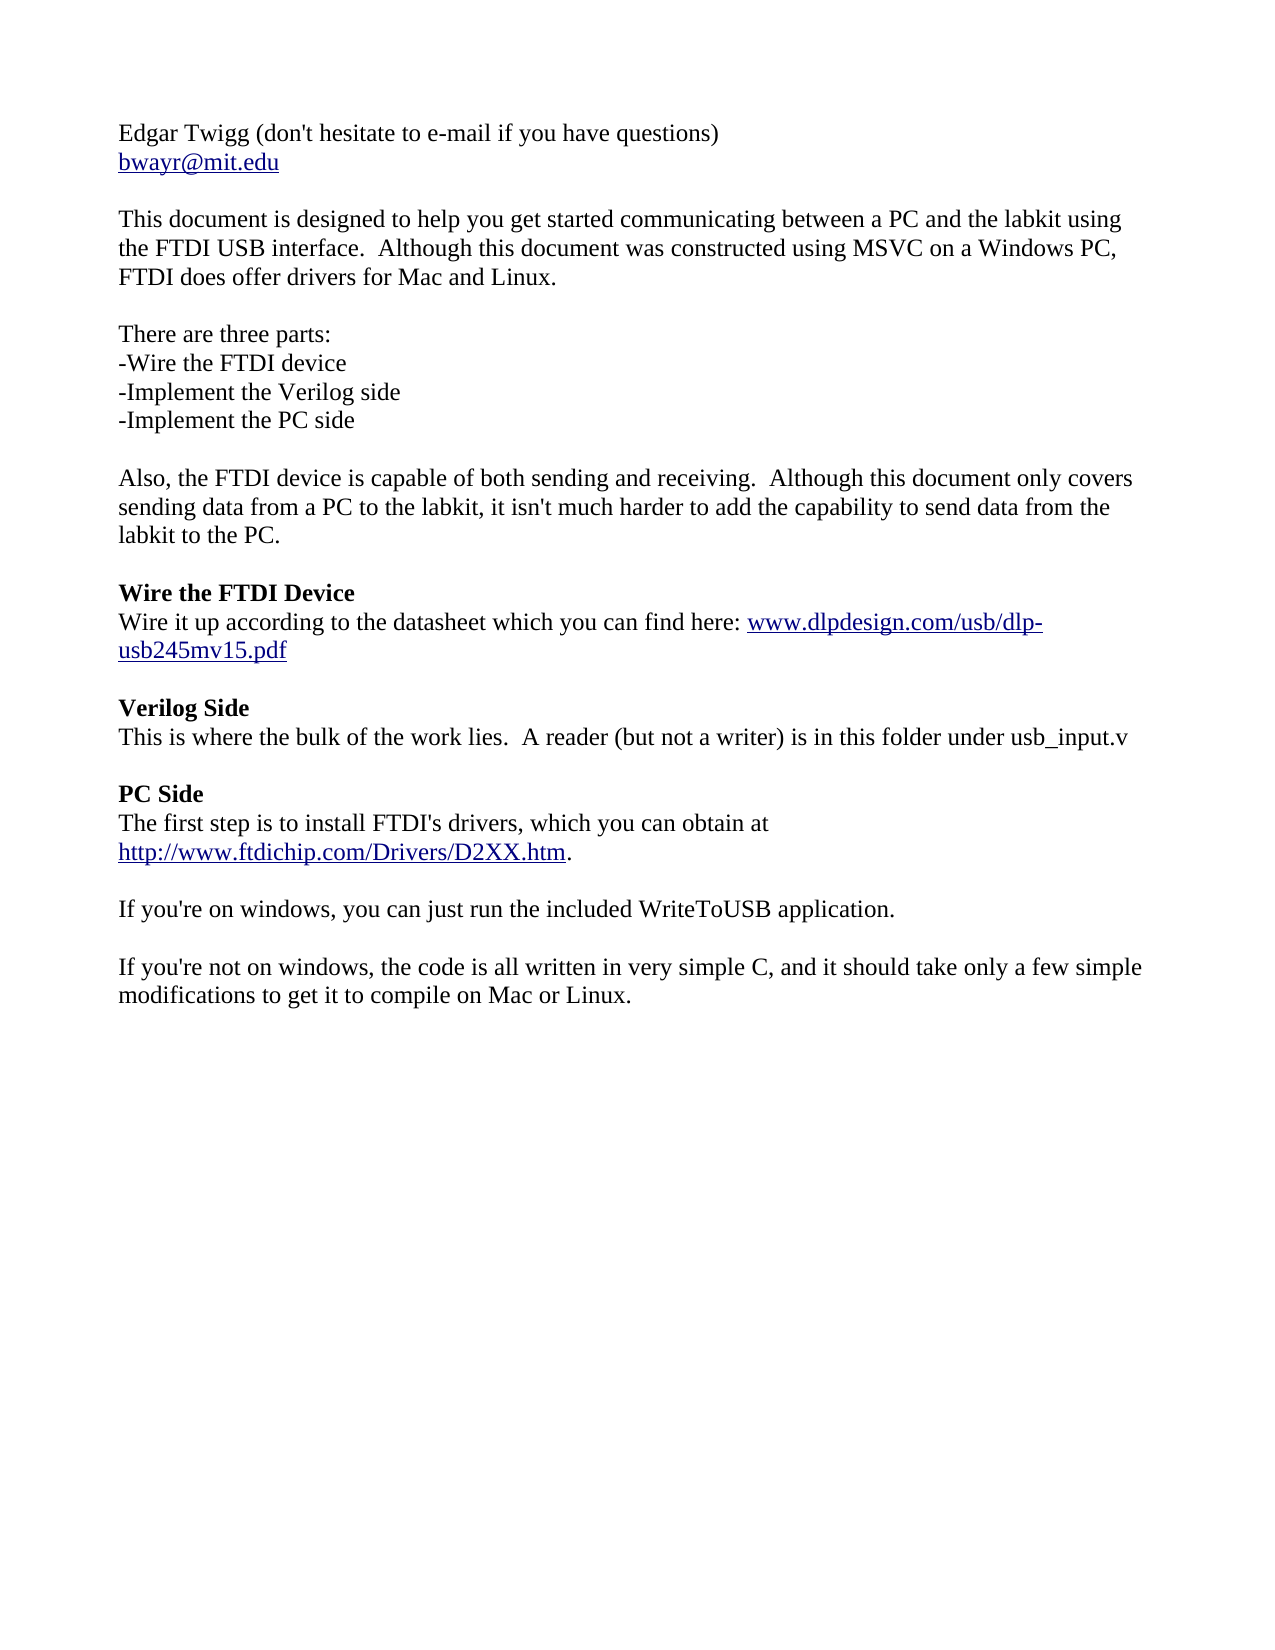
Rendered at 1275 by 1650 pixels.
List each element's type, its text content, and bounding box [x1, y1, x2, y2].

text Edgar Twigg (don't hesitate to e-mail if you have questions) [118, 118, 1157, 147]
text bwayr@mit.edu [118, 147, 1157, 176]
text Verilog Side [118, 693, 1157, 722]
text There are three parts: [118, 319, 1157, 348]
text The first step is to install FTDI's drivers, which you can obtain at http://www.ftdichip.com/Drivers/D2XX.htm. [118, 808, 1157, 866]
text Wire the FTDI Device [118, 578, 1157, 607]
text -Implement the PC side [118, 406, 1157, 434]
text -Implement the Verilog side [118, 377, 1157, 406]
text Also, the FTDI device is capable of both sending and receiving. Although this document only covers sending data from a PC to the labkit, it isn't much harder to add the capability to send data from the labkit to the PC. [118, 463, 1157, 549]
text If you're not on windows, the code is all written in very simple C, and it should take only a few simple modifications to get it to compile on Mac or Linux. [118, 952, 1157, 1009]
text PC Side [118, 779, 1157, 808]
text If you're on windows, you can just run the included WriteToUSB application. [118, 894, 1157, 923]
text Wire it up according to the datasheet which you can find here: www.dlpdesign.com/usb/dlp-usb245mv15.pdf [118, 607, 1157, 664]
text This document is designed to help you get started communicating between a PC and the labkit using the FTDI USB interface. Although this document was constructed using MSVC on a Windows PC, FTDI does offer drivers for Mac and Linux. [118, 204, 1157, 291]
text -Wire the FTDI device [118, 348, 1157, 377]
text This is where the bulk of the work lies. A reader (but not a writer) is in this folder under usb_input.v [118, 722, 1157, 751]
